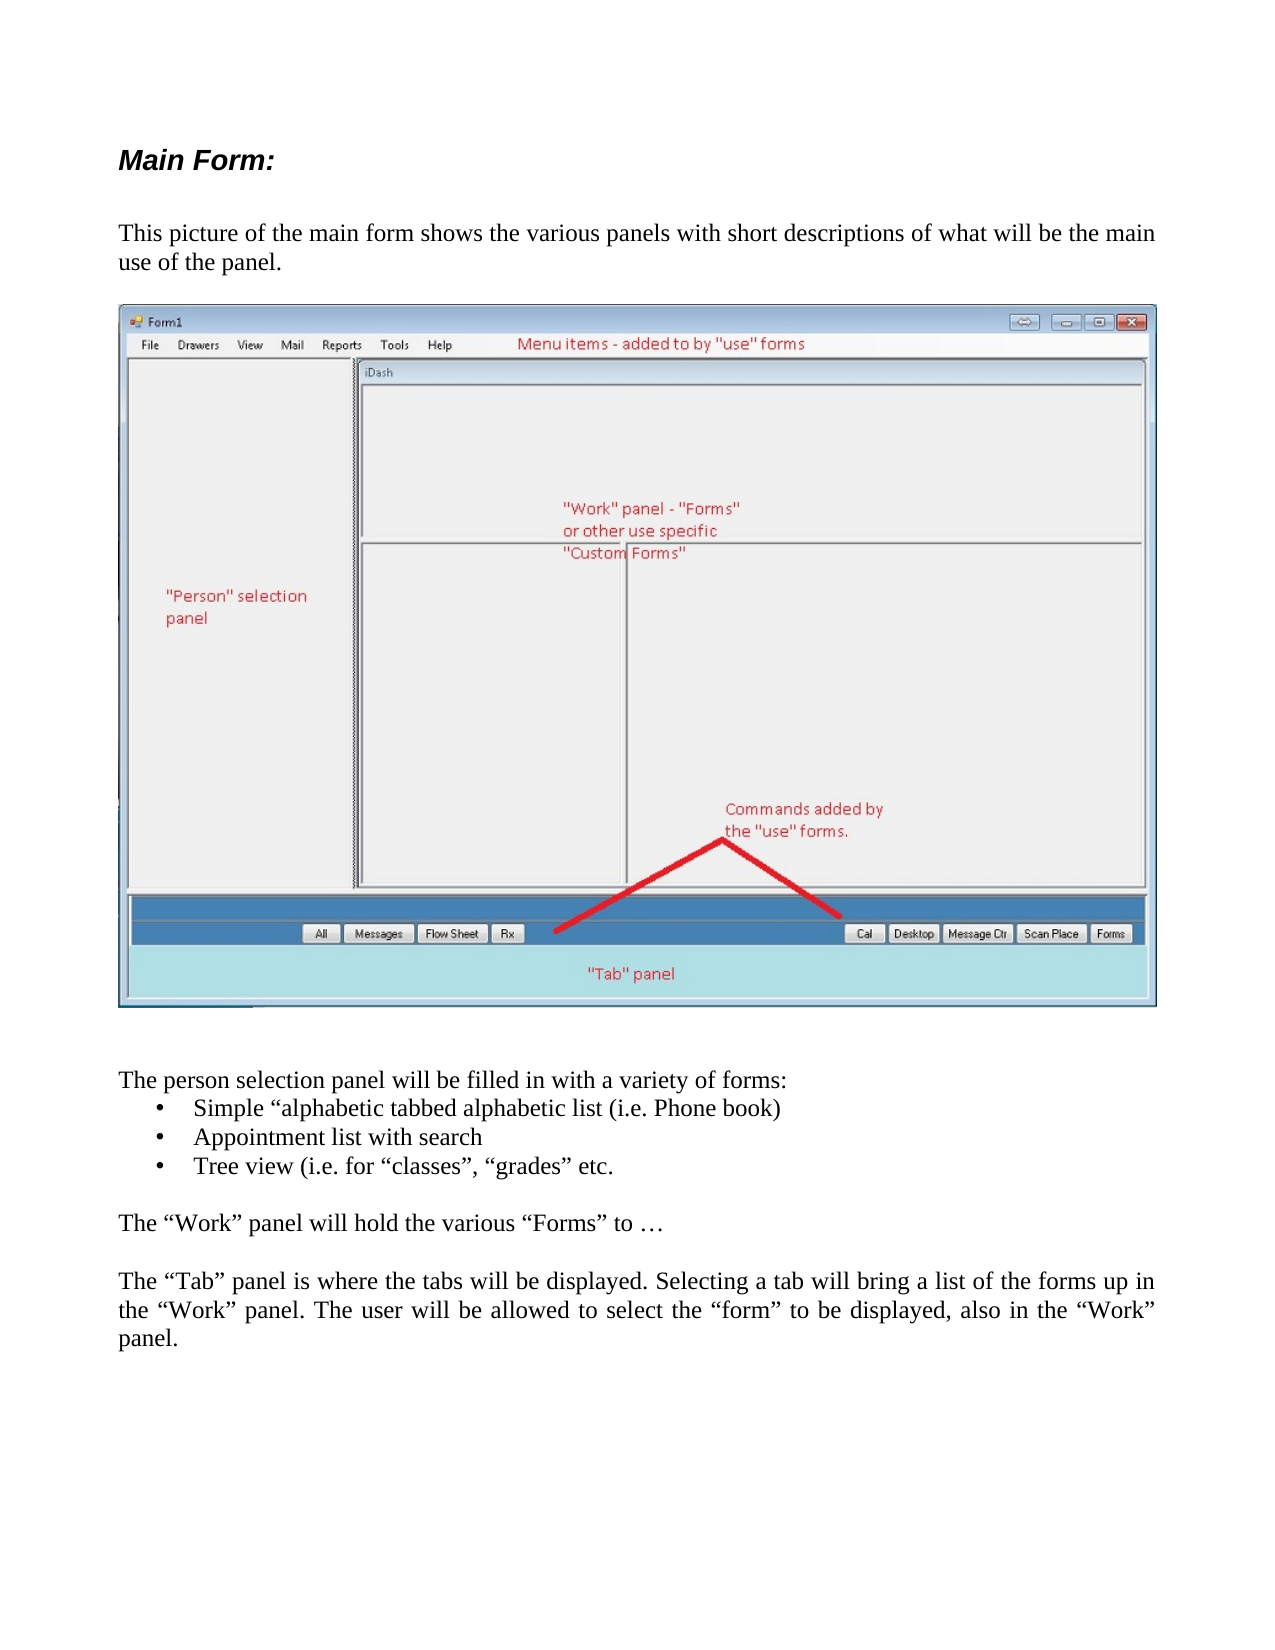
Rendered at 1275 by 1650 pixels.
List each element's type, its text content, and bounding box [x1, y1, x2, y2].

picture [118, 304, 1157, 1008]
subtitle Main Form: [118, 143, 1157, 177]
text The “Tab” panel is where the tabs will be displayed. Selecting a tab will bring a list of the forms up in the “Work” panel. The user will be allowed to select the “form” to be displayed, also in the “Work” panel. [118, 1266, 1157, 1352]
list Appointment list with search [156, 1122, 1157, 1151]
list Tree view (i.e. for “classes”, “grades” etc. [156, 1151, 1157, 1180]
text The person selection panel will be filled in with a variety of forms: [118, 1065, 1157, 1093]
list Simple “alphabetic tabbed alphabetic list (i.e. Phone book) [156, 1093, 1157, 1122]
text This picture of the main form shows the various panels with short descriptions of what will be the main use of the panel. [118, 218, 1157, 275]
text The “Work” panel will hold the various “Forms” to … [118, 1208, 1157, 1237]
